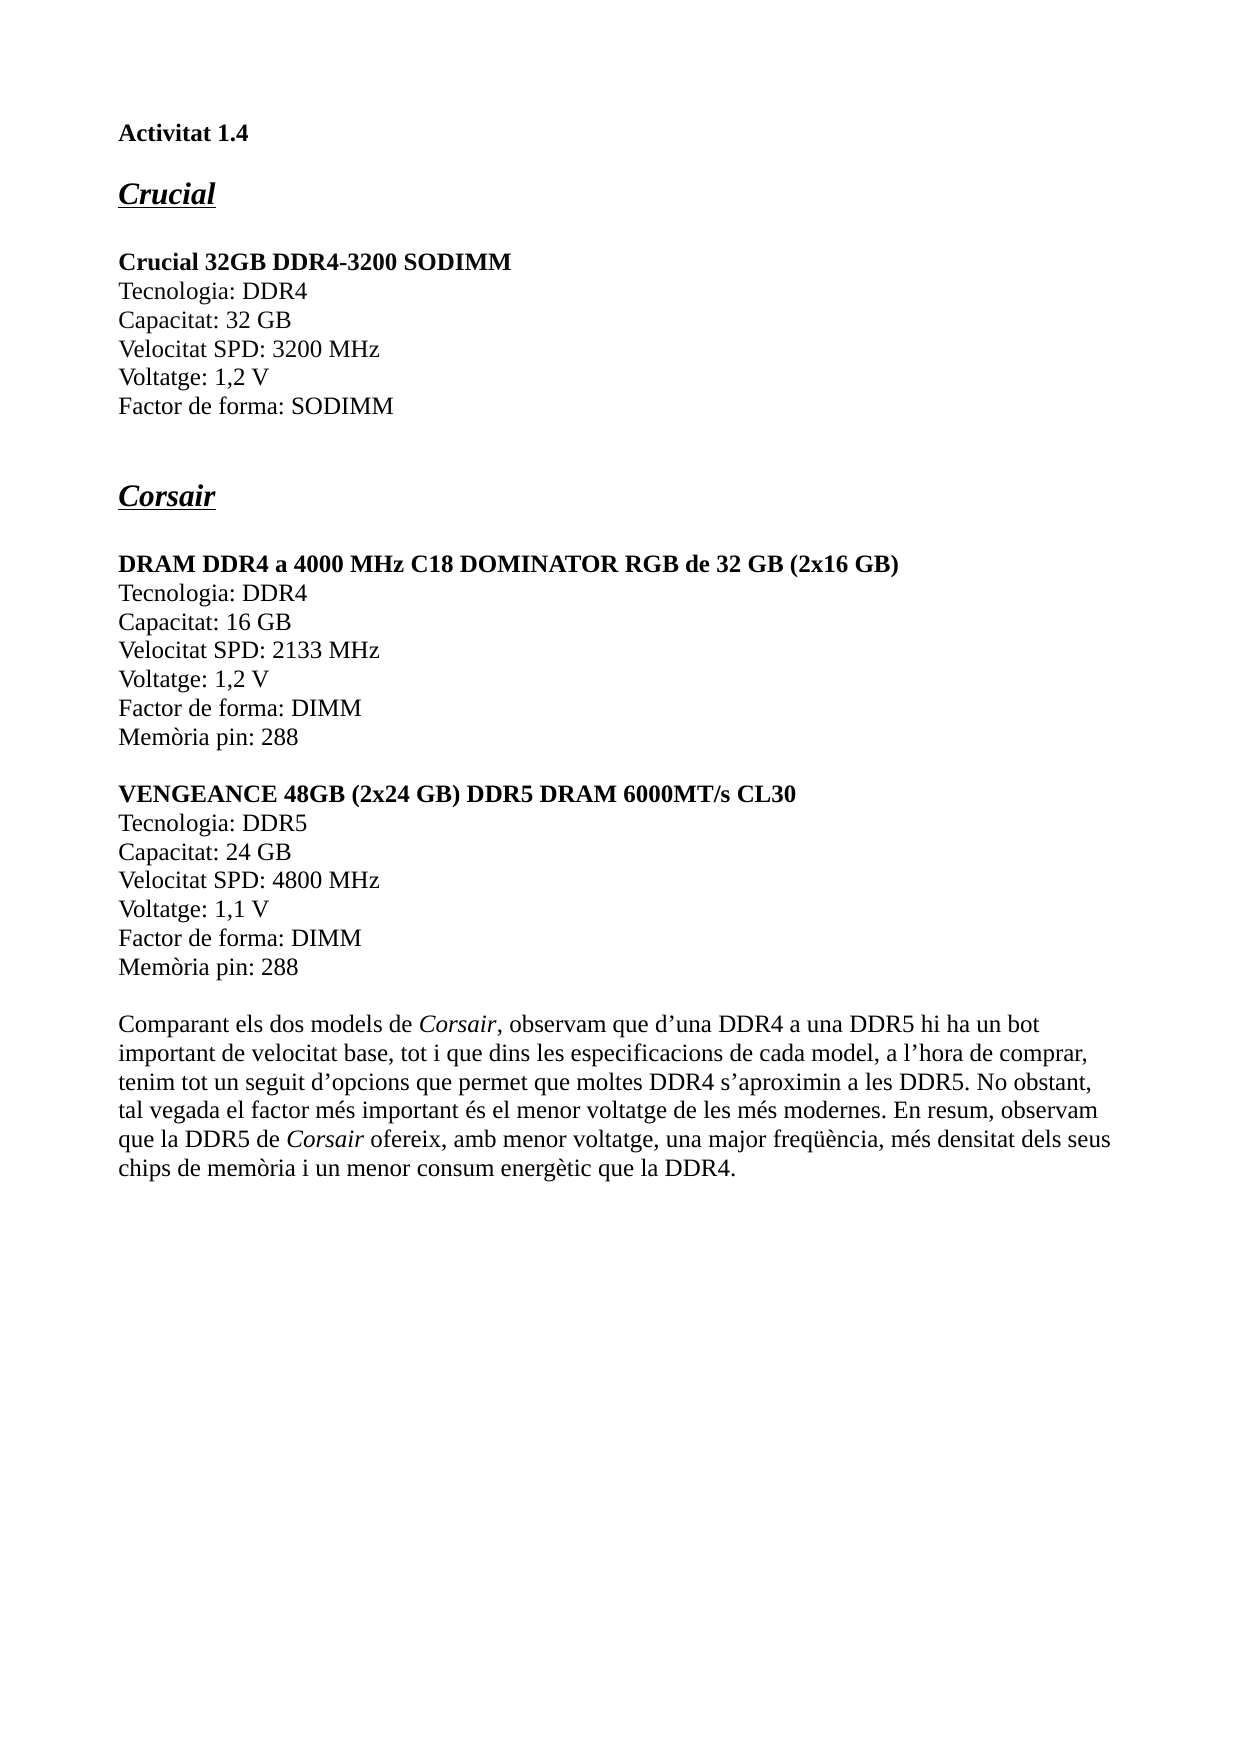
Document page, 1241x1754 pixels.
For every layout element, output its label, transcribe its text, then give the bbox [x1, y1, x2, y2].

text Voltatge: 1,2 V [118, 664, 1122, 693]
text Tecnologia: DDR4 [118, 276, 1122, 305]
text Factor de forma: SODIMM [118, 391, 1122, 420]
text Memòria pin: 288 [118, 722, 1122, 751]
text Comparant els dos models de Corsair, observam que d’una DDR4 a una DDR5 hi ha un bot important de velocitat base, tot i que dins les especificacions de cada model, a l’hora de comprar, tenim tot un seguit d’opcions que permet que moltes DDR4 s’aproximin a les DDR5. No obstant, tal vegada el factor més important és el menor voltatge de les més modernes. En resum, observam que la DDR5 de Corsair ofereix, amb menor voltatge, una major freqüència, més densitat dels seus chips de memòria i un menor consum energètic que la DDR4. [118, 1009, 1122, 1182]
text Factor de forma: DIMM [118, 923, 1122, 952]
text Capacitat: 24 GB [118, 837, 1122, 866]
text DRAM DDR4 a 4000 MHz C18 DOMINATOR RGB de 32 GB (2x16 GB) [118, 549, 1122, 578]
text Tecnologia: DDR4 [118, 578, 1122, 607]
text Corsair [118, 477, 1122, 513]
text VENGEANCE 48GB (2x24 GB) DDR5 DRAM 6000MT/s CL30 [118, 779, 1122, 808]
text Voltatge: 1,2 V [118, 362, 1122, 391]
text Activitat 1.4 [118, 118, 1122, 147]
text Crucial 32GB DDR4-3200 SODIMM [118, 247, 1122, 276]
text Capacitat: 32 GB [118, 305, 1122, 334]
text Velocitat SPD: 4800 MHz [118, 866, 1122, 894]
text Capacitat: 16 GB [118, 607, 1122, 636]
text Crucial [118, 176, 1122, 212]
text Factor de forma: DIMM [118, 693, 1122, 722]
text Memòria pin: 288 [118, 952, 1122, 981]
text Tecnologia: DDR5 [118, 808, 1122, 837]
text Velocitat SPD: 2133 MHz [118, 636, 1122, 664]
text Velocitat SPD: 3200 MHz [118, 334, 1122, 362]
text Voltatge: 1,1 V [118, 894, 1122, 923]
